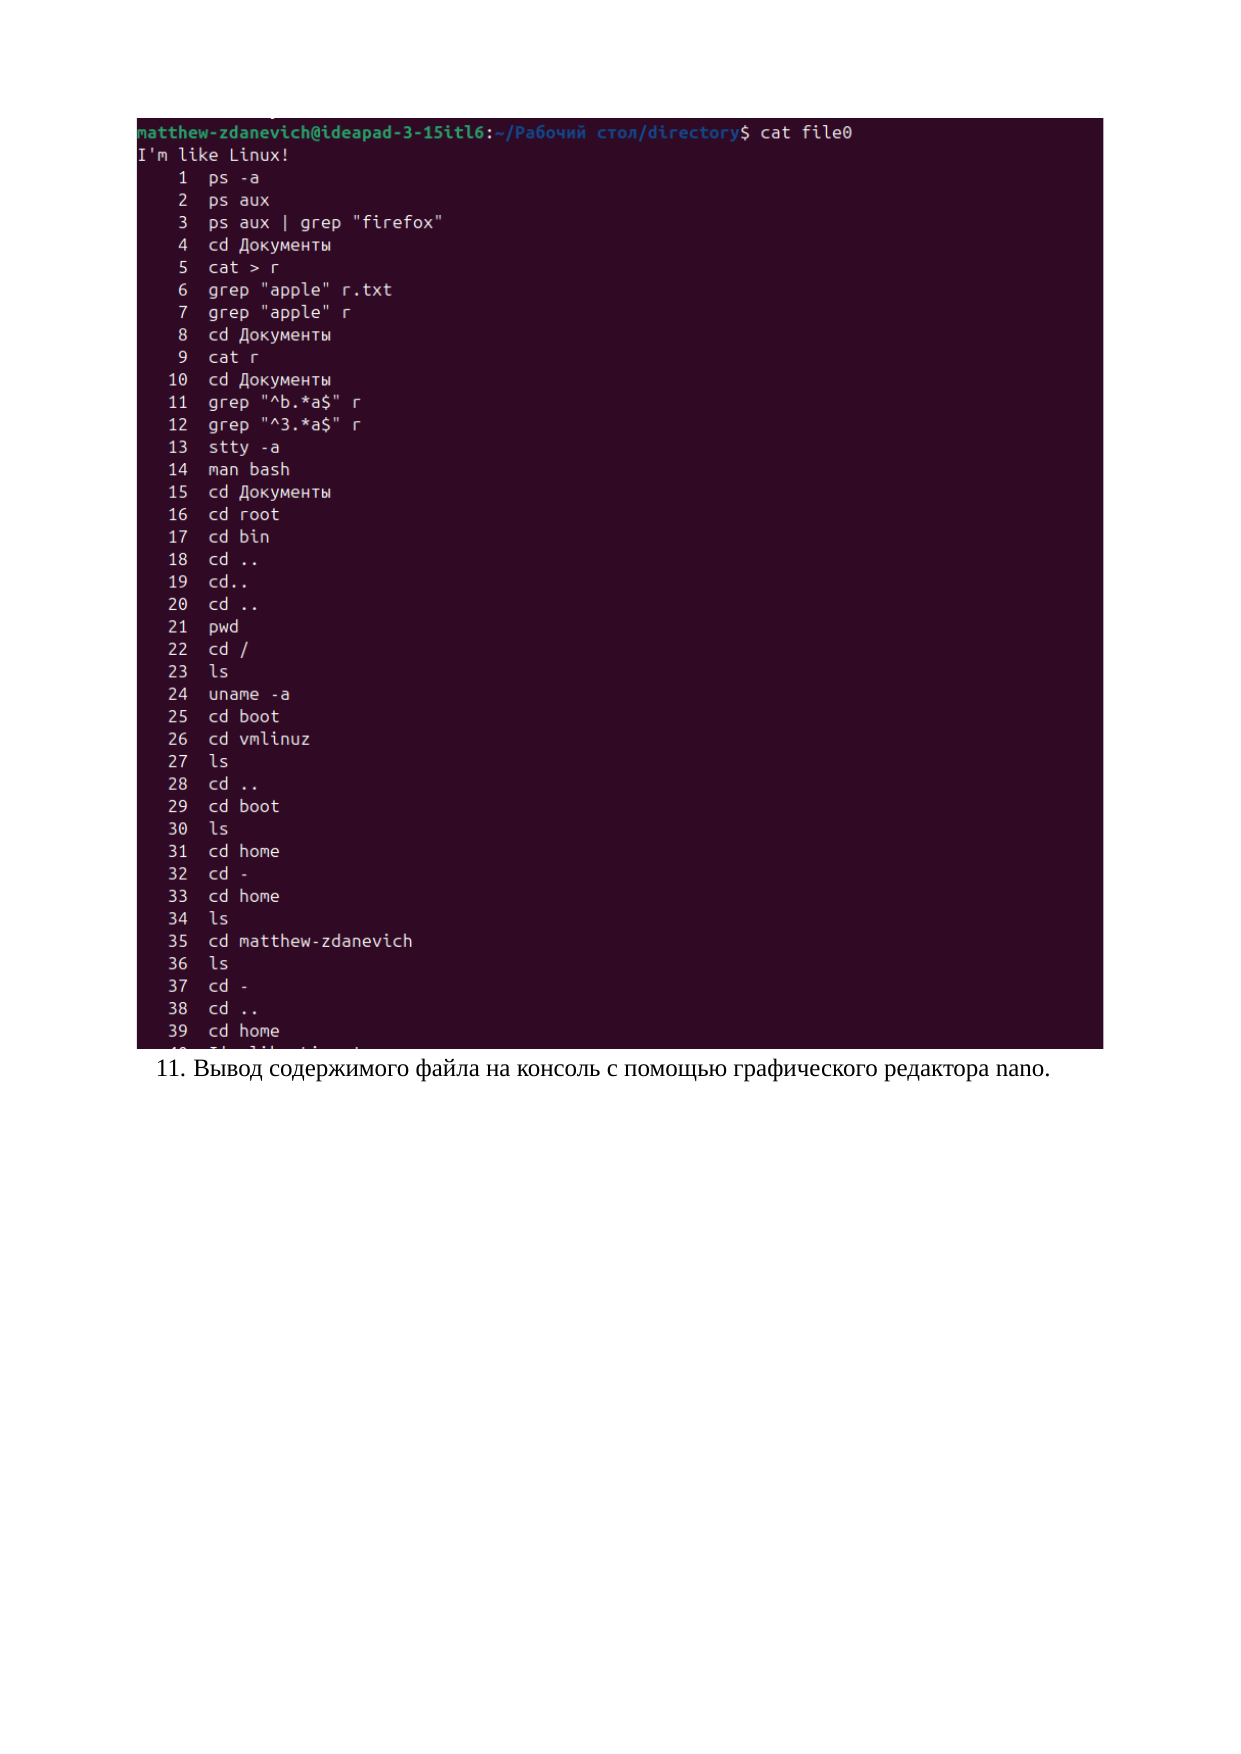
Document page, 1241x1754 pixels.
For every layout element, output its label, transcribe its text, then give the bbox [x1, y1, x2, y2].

list Вывод содержимого файла на консоль с помощью графического редактора nano. [156, 754, 1122, 1082]
picture [136, 118, 1104, 1049]
